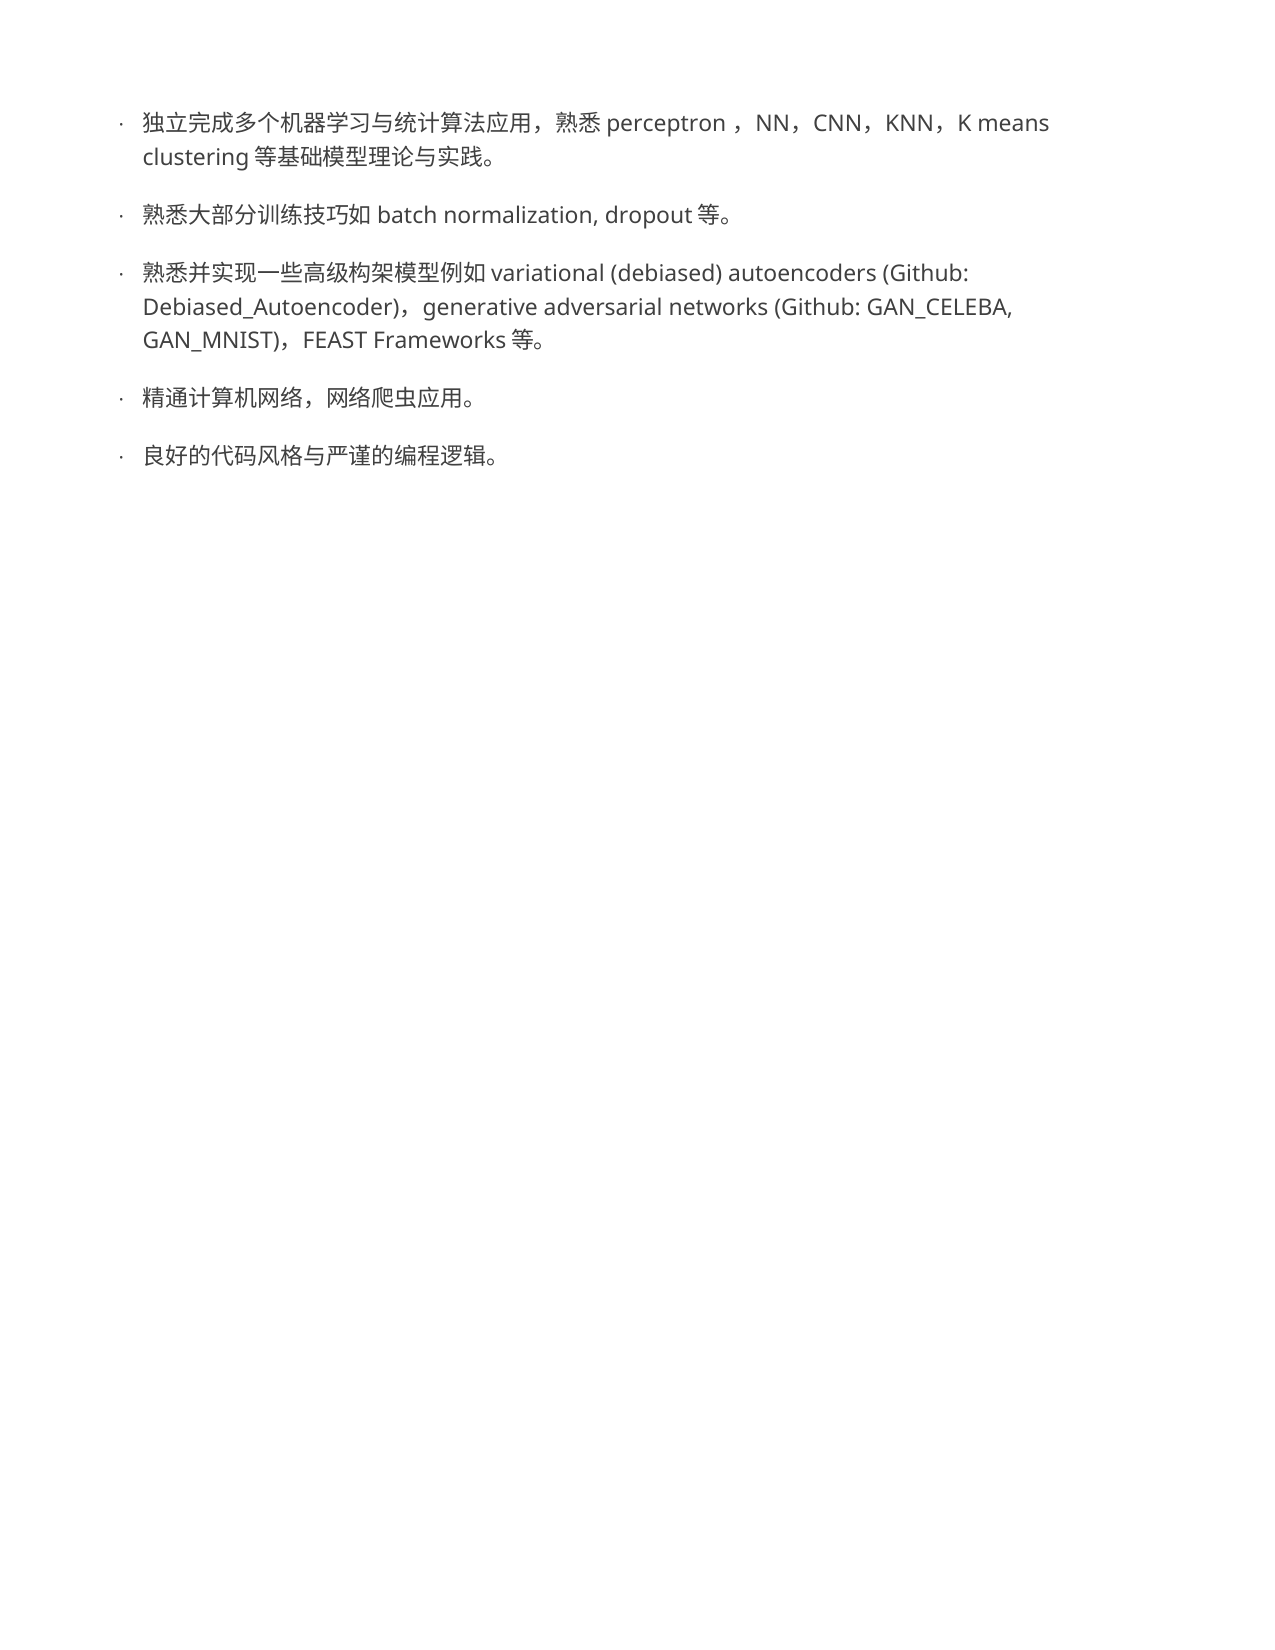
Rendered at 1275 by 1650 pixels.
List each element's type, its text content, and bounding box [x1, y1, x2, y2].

list 独立完成多个机器学习与统计算法应用，熟悉 perceptron ，NN，CNN，KNN，K means clustering等基础模型理论与实践。 [120, 105, 1155, 172]
list 熟悉并实现一些高级构架模型例如variational (debiased) autoencoders (Github: Debiased_Autoencoder)，generative adversarial networks (Github: GAN_CELEBA, GAN_MNIST)，FEAST Frameworks等。 [120, 255, 1155, 355]
list 熟悉大部分训练技巧如 batch normalization, dropout等。 [120, 197, 1155, 230]
list 精通计算机网络，网络爬虫应用。 [120, 380, 1155, 413]
list 良好的代码风格与严谨的编程逻辑。 [120, 438, 1155, 471]
